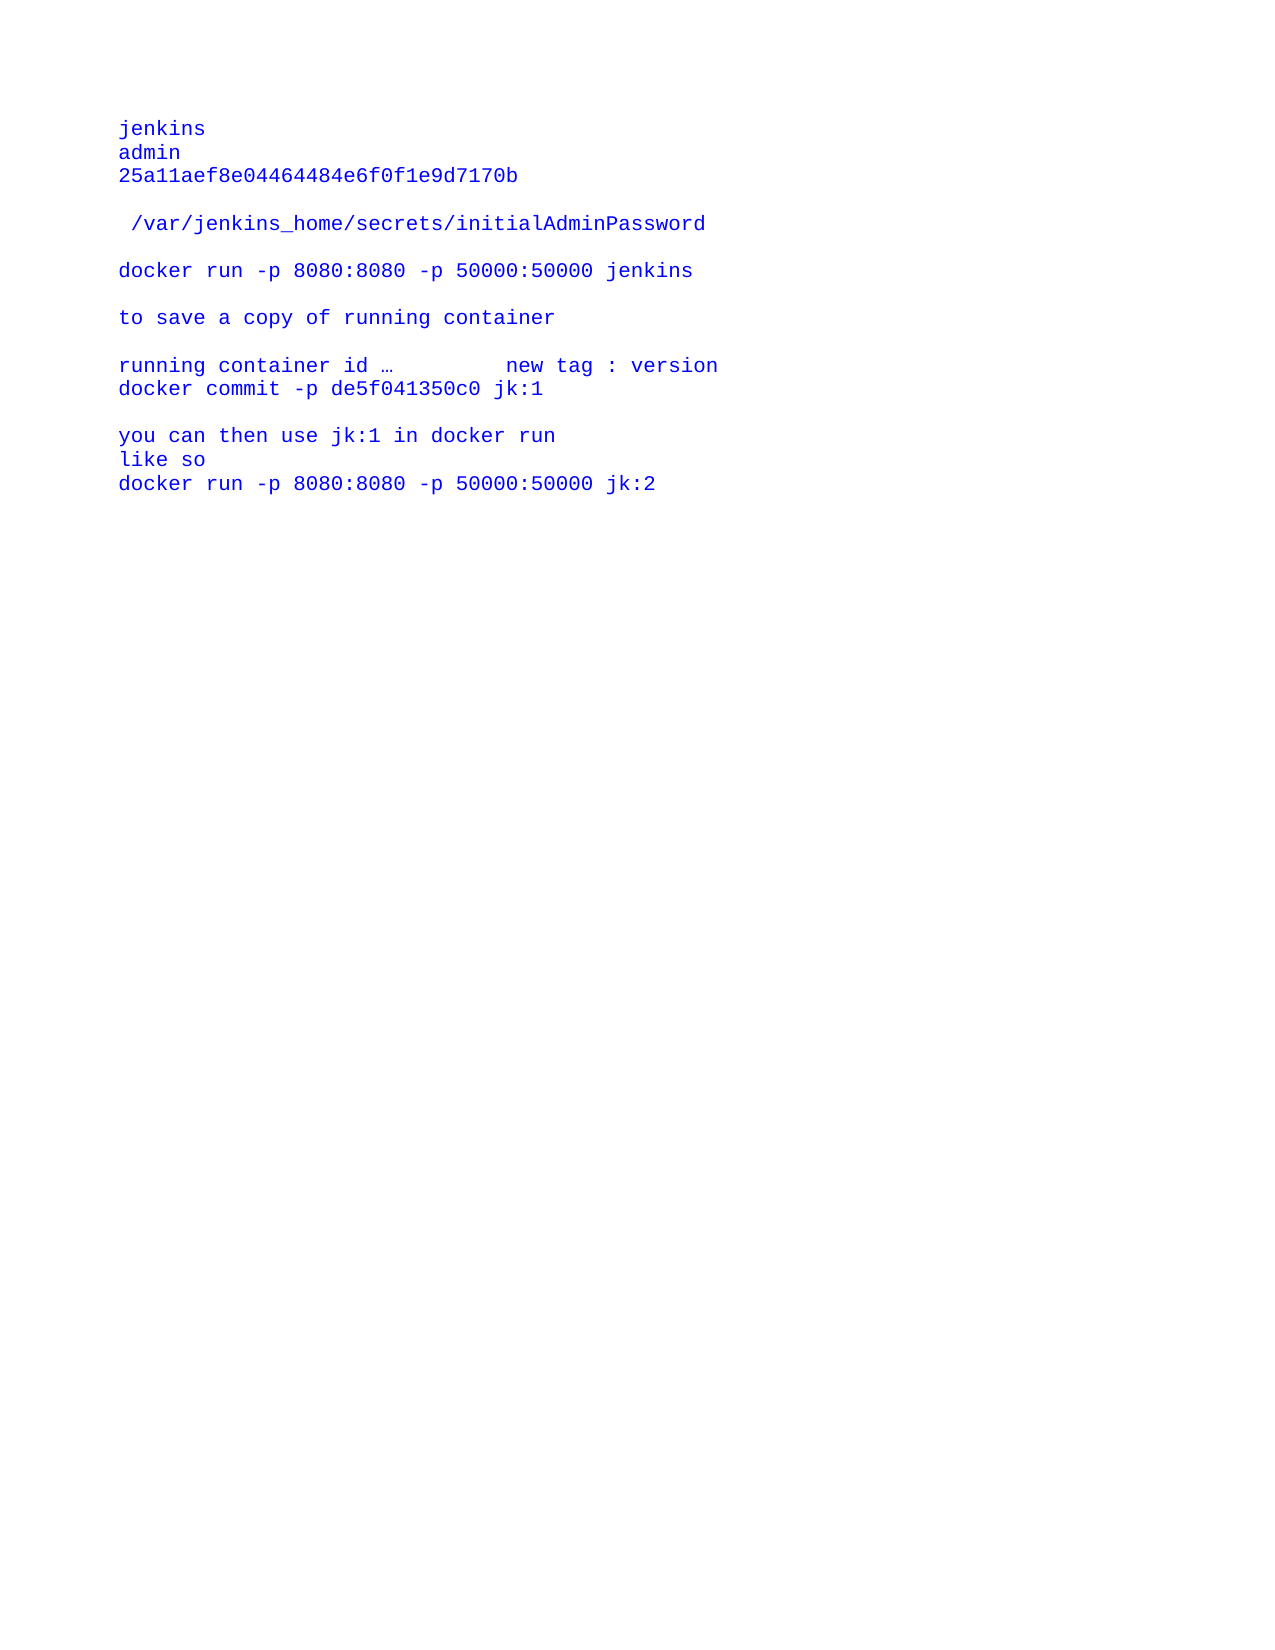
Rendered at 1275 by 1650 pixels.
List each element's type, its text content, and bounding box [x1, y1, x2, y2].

text docker run -p 8080:8080 -p 50000:50000 jk:2 [118, 473, 1157, 496]
text 25a11aef8e04464484e6f0f1e9d7170b [118, 165, 1157, 189]
text docker commit -p de5f041350c0 jk:1 [118, 378, 1157, 402]
text docker run -p 8080:8080 -p 50000:50000 jenkins [118, 260, 1157, 284]
text /var/jenkins_home/secrets/initialAdminPassword [118, 213, 1157, 236]
text like so [118, 449, 1157, 473]
text you can then use jk:1 in docker run [118, 426, 1157, 449]
text admin [118, 142, 1157, 165]
text jenkins [118, 118, 1157, 142]
text to save a copy of running container [118, 307, 1157, 331]
text running container id … new tag : version [118, 354, 1157, 378]
